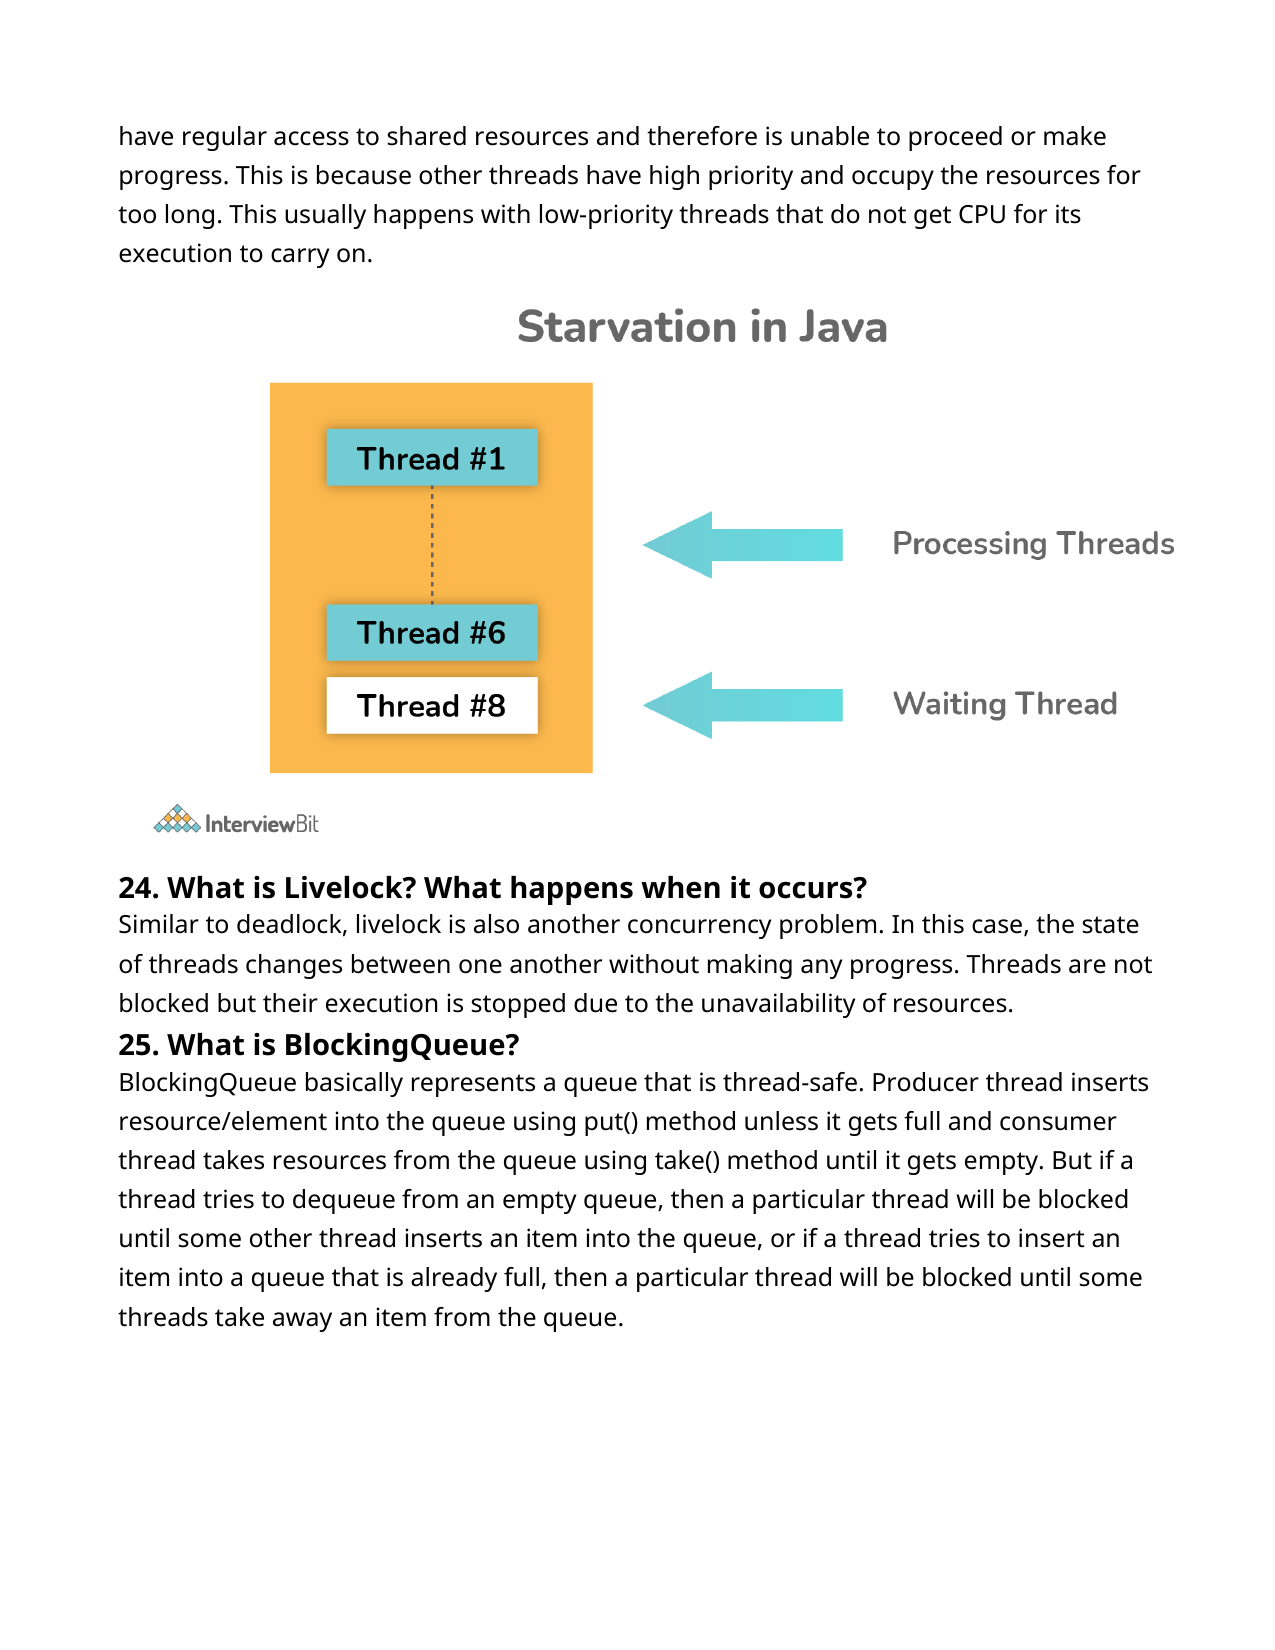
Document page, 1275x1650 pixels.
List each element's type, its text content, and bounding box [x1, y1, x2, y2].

text have regular access to shared resources and therefore is unable to proceed or make progress. This is because other threads have high priority and occupy the resources for too long. This usually happens with low-priority threads that do not get CPU for its execution to carry on. [118, 118, 1157, 270]
subtitle 25. What is BlockingQueue? [118, 1024, 1157, 1064]
picture [118, 274, 1275, 864]
subtitle 24. What is Livelock? What happens when it occurs? [118, 867, 1157, 907]
text Similar to deadlock, livelock is also another concurrency problem. In this case, the state of threads changes between one another without making any progress. Threads are not blocked but their execution is stopped due to the unavailability of resources. [118, 907, 1157, 1019]
text BlockingQueue basically represents a queue that is thread-safe. Producer thread inserts resource/element into the queue using put() method unless it gets full and consumer thread takes resources from the queue using take() method until it gets empty. But if a thread tries to dequeue from an empty queue, then a particular thread will be blocked until some other thread inserts an item into the queue, or if a thread tries to insert an item into a queue that is already full, then a particular thread will be blocked until some threads take away an item from the queue. [118, 1064, 1157, 1333]
